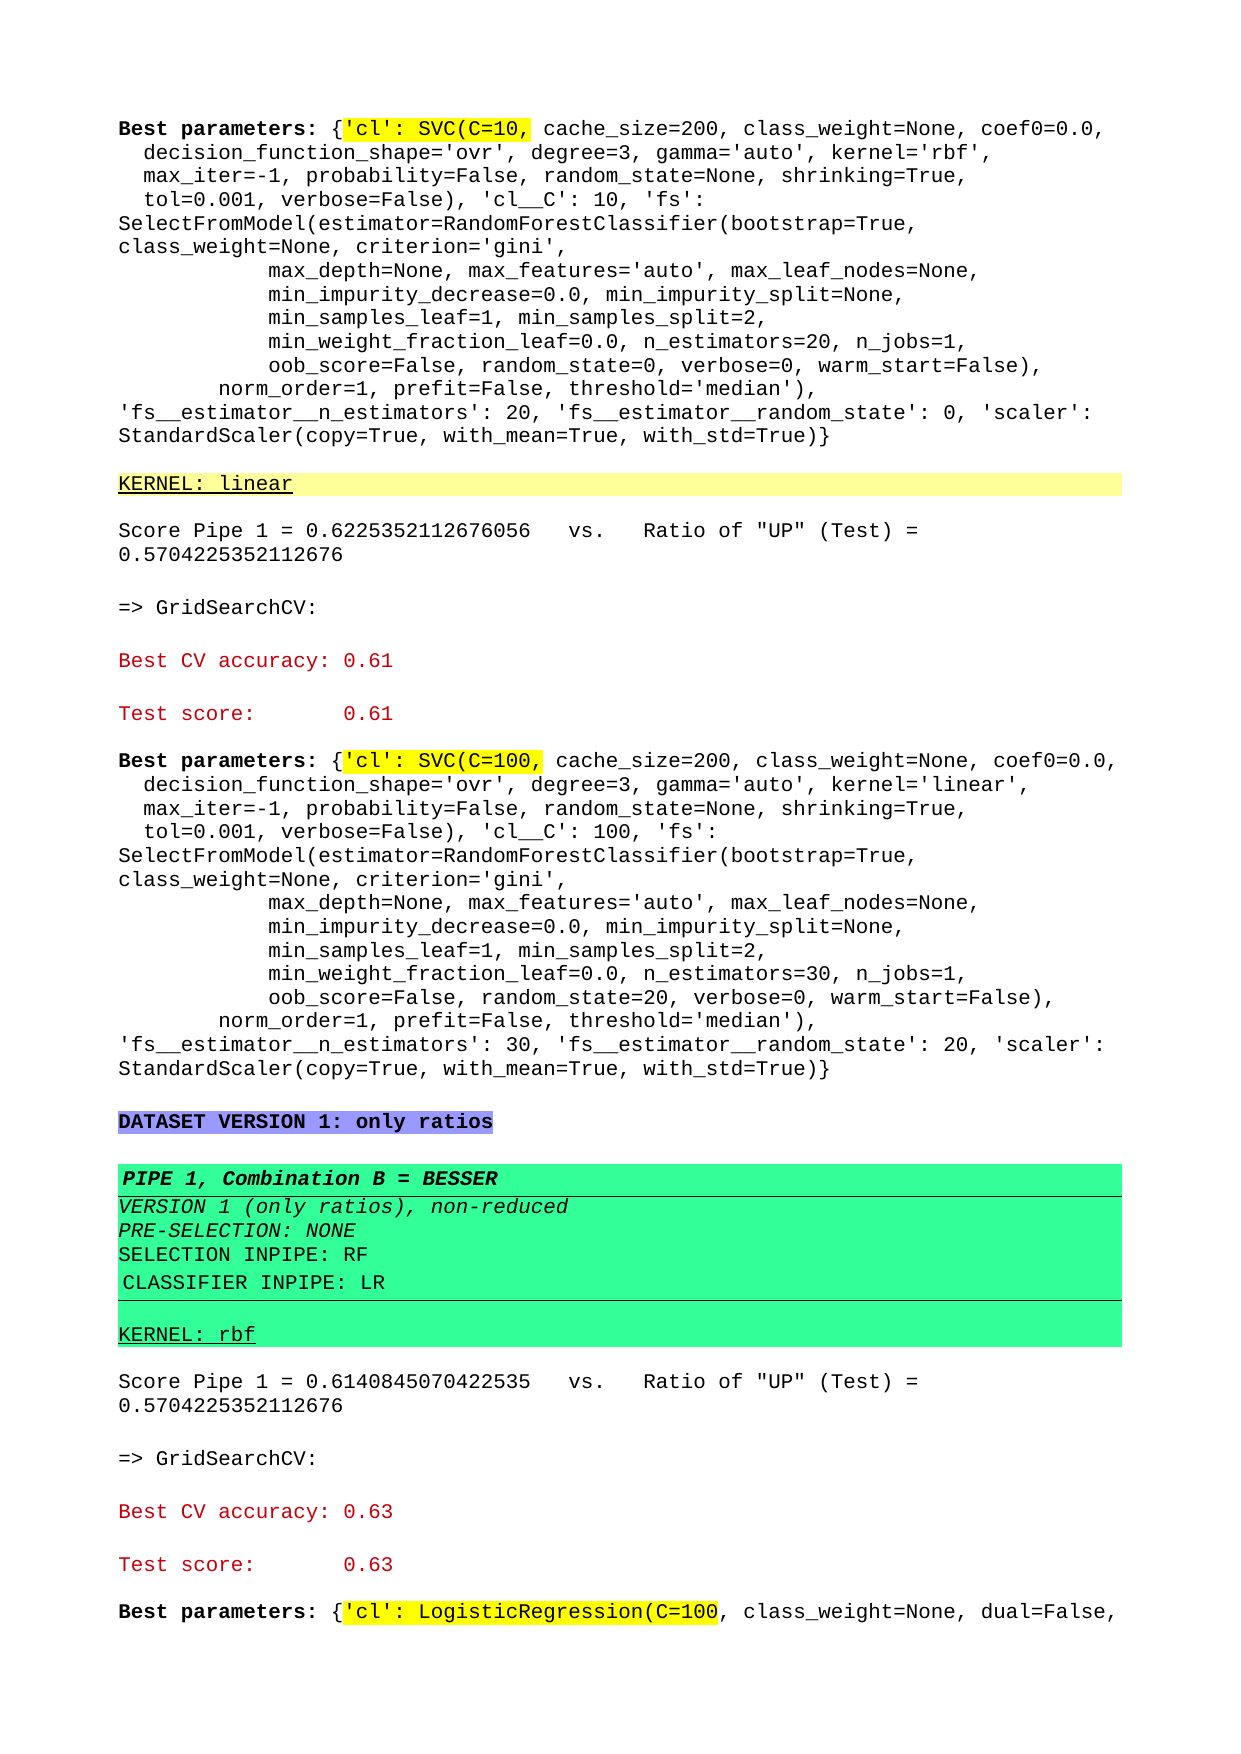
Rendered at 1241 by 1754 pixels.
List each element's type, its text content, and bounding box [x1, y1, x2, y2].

text => GridSearchCV: [118, 1448, 1122, 1471]
text Test score: 0.63 [118, 1554, 1122, 1578]
text Best CV accuracy: 0.63 [118, 1501, 1122, 1524]
text Score Pipe 1 = 0.6225352112676056 vs. Ratio of "UP" (Test) = 0.5704225352112676 [118, 520, 1122, 567]
text oob_score=False, random_state=20, verbose=0, warm_start=False), [118, 987, 1122, 1011]
text min_impurity_decrease=0.0, min_impurity_split=None, [118, 916, 1122, 939]
text => GridSearchCV: [118, 597, 1122, 621]
text decision_function_shape='ovr', degree=3, gamma='auto', kernel='linear', [118, 774, 1122, 798]
text max_iter=-1, probability=False, random_state=None, shrinking=True, [118, 798, 1122, 821]
text norm_order=1, prefit=False, threshold='median'), 'fs__estimator__n_estimators': 30, 'fs__estimator__random_state': 20, 'scaler': StandardScaler(copy=True, with_mean=True, with_std=True)} [118, 1011, 1122, 1081]
text KERNEL: linear [118, 473, 1122, 496]
text DATASET VERSION 1: only ratios [118, 1111, 1122, 1134]
text max_depth=None, max_features='auto', max_leaf_nodes=None, [118, 260, 1122, 284]
text min_samples_leaf=1, min_samples_split=2, [118, 939, 1122, 963]
text tol=0.001, verbose=False), 'cl__C': 10, 'fs': SelectFromModel(estimator=RandomForestClassifier(bootstrap=True, class_weight=None, criterion='gini', [118, 189, 1122, 260]
text min_weight_fraction_leaf=0.0, n_estimators=30, n_jobs=1, [118, 963, 1122, 987]
text CLASSIFIER INPIPE: LR [118, 1267, 1122, 1300]
text PIPE 1, Combination B = BESSER [118, 1164, 1122, 1196]
text SELECTION INPIPE: RF [118, 1244, 1122, 1267]
text min_impurity_decrease=0.0, min_impurity_split=None, [118, 284, 1122, 307]
text max_iter=-1, probability=False, random_state=None, shrinking=True, [118, 165, 1122, 189]
text VERSION 1 (only ratios), non-reduced [118, 1197, 1122, 1220]
text oob_score=False, random_state=0, verbose=0, warm_start=False), [118, 354, 1122, 378]
text Test score: 0.61 [118, 703, 1122, 727]
text Best parameters: {'cl': SVC(C=100, cache_size=200, class_weight=None, coef0=0.0, [118, 750, 1122, 774]
text min_weight_fraction_leaf=0.0, n_estimators=20, n_jobs=1, [118, 331, 1122, 354]
text Best parameters: {'cl': SVC(C=10, cache_size=200, class_weight=None, coef0=0.0, [118, 118, 1122, 142]
text Best CV accuracy: 0.61 [118, 650, 1122, 674]
text decision_function_shape='ovr', degree=3, gamma='auto', kernel='rbf', [118, 142, 1122, 165]
text Best parameters: {'cl': LogisticRegression(C=100, class_weight=None, dual=False, [118, 1601, 1122, 1625]
text KERNEL: rbf [118, 1324, 1122, 1347]
text min_samples_leaf=1, min_samples_split=2, [118, 307, 1122, 331]
text norm_order=1, prefit=False, threshold='median'), 'fs__estimator__n_estimators': 20, 'fs__estimator__random_state': 0, 'scaler': StandardScaler(copy=True, with_mean=True, with_std=True)} [118, 378, 1122, 449]
text tol=0.001, verbose=False), 'cl__C': 100, 'fs': SelectFromModel(estimator=RandomForestClassifier(bootstrap=True, class_weight=None, criterion='gini', [118, 821, 1122, 892]
text PRE-SELECTION: NONE [118, 1220, 1122, 1244]
text max_depth=None, max_features='auto', max_leaf_nodes=None, [118, 892, 1122, 916]
text Score Pipe 1 = 0.6140845070422535 vs. Ratio of "UP" (Test) = 0.5704225352112676 [118, 1371, 1122, 1418]
